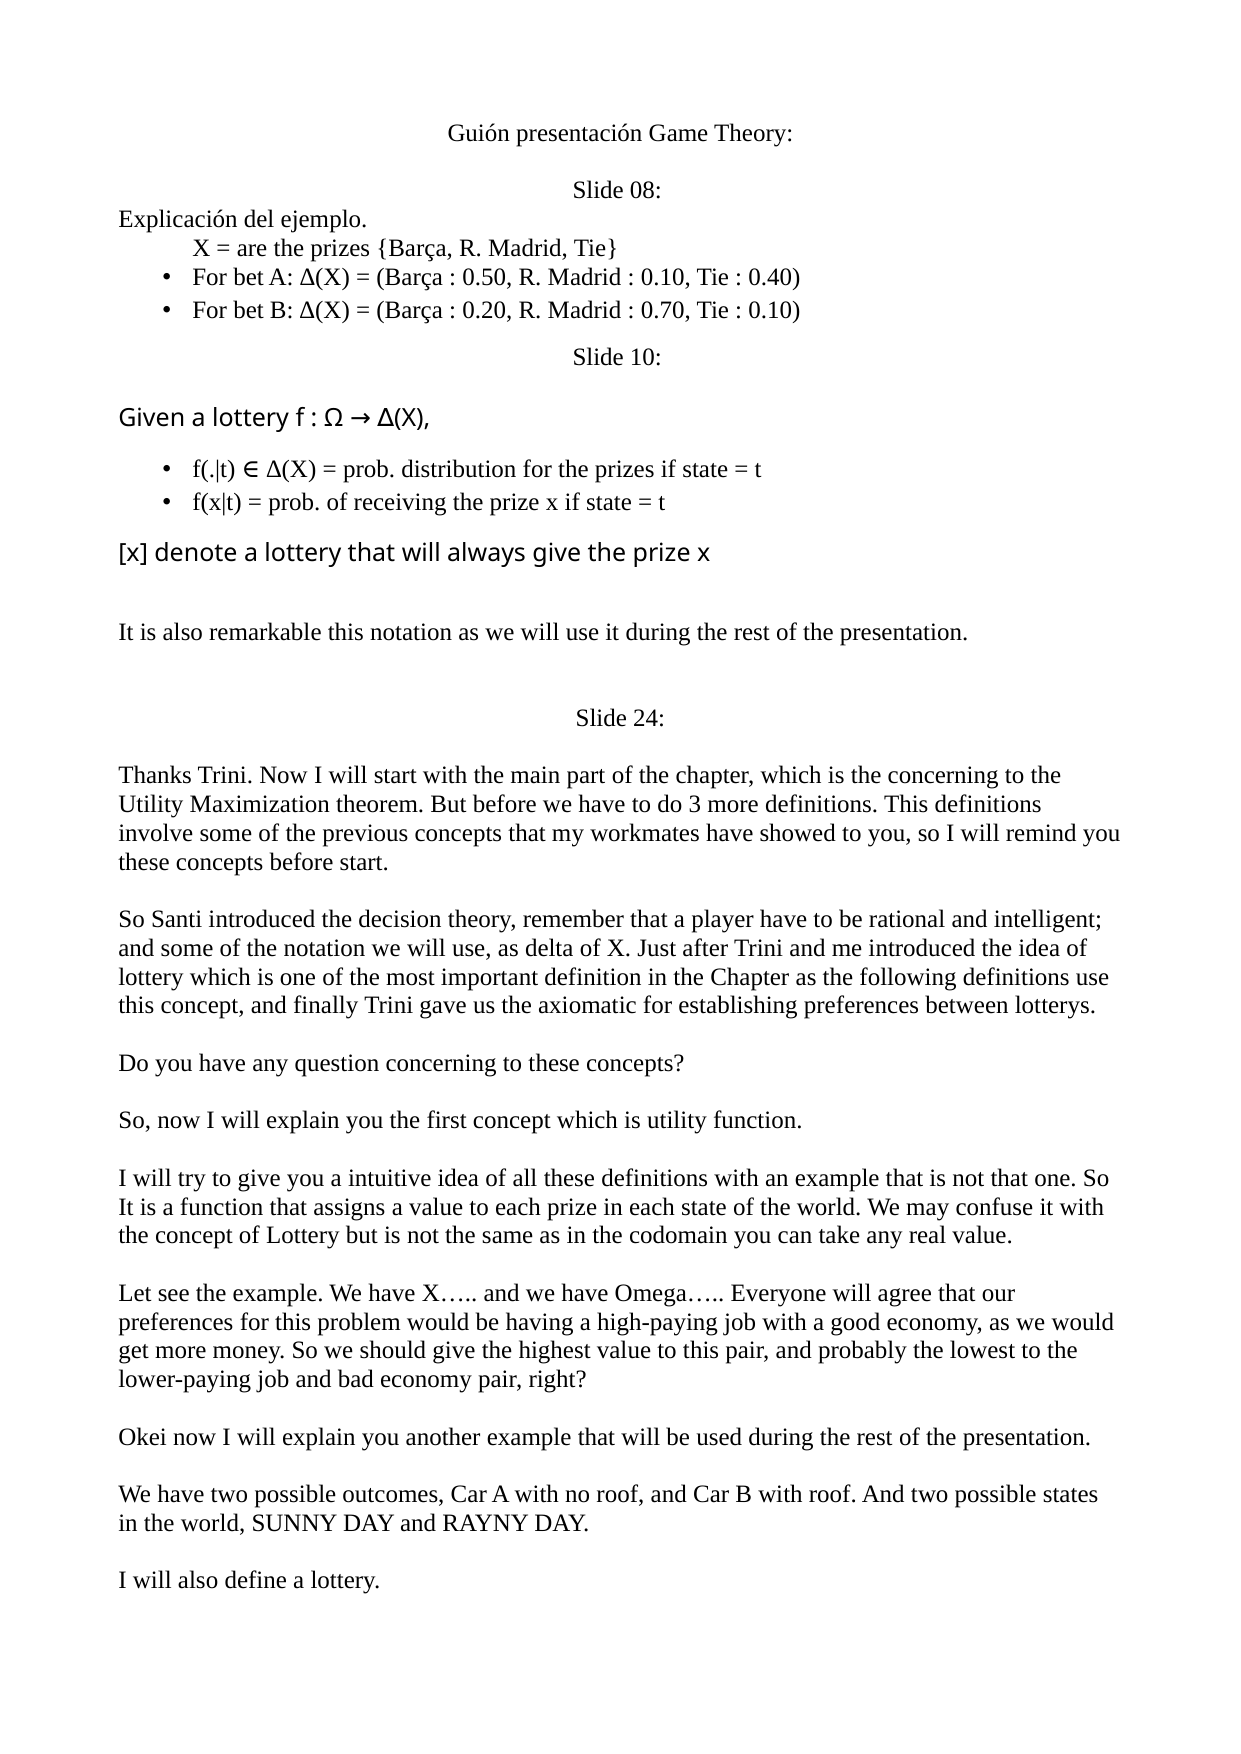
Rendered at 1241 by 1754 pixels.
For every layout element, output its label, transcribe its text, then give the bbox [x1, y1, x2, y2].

text Slide 24: [118, 703, 1122, 732]
text Let see the example. We have X….. and we have Omega….. Everyone will agree that our preferences for this problem would be having a high-paying job with a good economy, as we would get more money. So we should give the highest value to this pair, and probably the lowest to the lower-paying job and bad economy pair, right? [118, 1278, 1122, 1393]
text [x] denote a lottery that will always give the prize x [118, 534, 1122, 568]
text Do you have any question concerning to these concepts? [118, 1048, 1122, 1077]
text Thanks Trini. Now I will start with the main part of the chapter, which is the concerning to the Utility Maximization theorem. But before we have to do 3 more definitions. This definitions involve some of the previous concepts that my workmates have showed to you, so I will remind you these concepts before start. [118, 761, 1122, 876]
text Slide 10: [118, 342, 1122, 371]
list f(.|t) ∈ ∆(X) = prob. distribution for the prizes if state = t [162, 454, 1122, 482]
text Explicación del ejemplo. [118, 204, 1122, 233]
text X = are the prizes {Barça, R. Madrid, Tie} [118, 233, 1122, 262]
text Slide 08: [118, 176, 1122, 204]
text I will try to give you a intuitive idea of all these definitions with an example that is not that one. So It is a function that assigns a value to each prize in each state of the world. We may confuse it with the concept of Lottery but is not the same as in the codomain you can take any real value. [118, 1163, 1122, 1249]
text Guión presentación Game Theory: [118, 118, 1122, 147]
text I will also define a lottery. [118, 1566, 1122, 1594]
text Given a lottery f : Ω → ∆(X), [118, 400, 1122, 434]
text We have two possible outcomes, Car A with no roof, and Car B with roof. And two possible states in the world, SUNNY DAY and RAYNY DAY. [118, 1479, 1122, 1537]
list f(x|t) = prob. of receiving the prize x if state = t [162, 487, 1122, 516]
text It is also remarkable this notation as we will use it during the rest of the presentation. [118, 617, 1122, 646]
text So Santi introduced the decision theory, remember that a player have to be rational and intelligent; and some of the notation we will use, as delta of X. Just after Trini and me introduced the idea of lottery which is one of the most important definition in the Chapter as the following definitions use this concept, and finally Trini gave us the axiomatic for establishing preferences between lotterys. [118, 904, 1122, 1019]
list For bet A: ∆(X) = (Barça : 0.50, R. Madrid : 0.10, Tie : 0.40) [162, 262, 1122, 291]
text So, now I will explain you the first concept which is utility function. [118, 1106, 1122, 1134]
list For bet B: ∆(X) = (Barça : 0.20, R. Madrid : 0.70, Tie : 0.10) [162, 295, 1122, 324]
text Okei now I will explain you another example that will be used during the rest of the presentation. [118, 1422, 1122, 1451]
